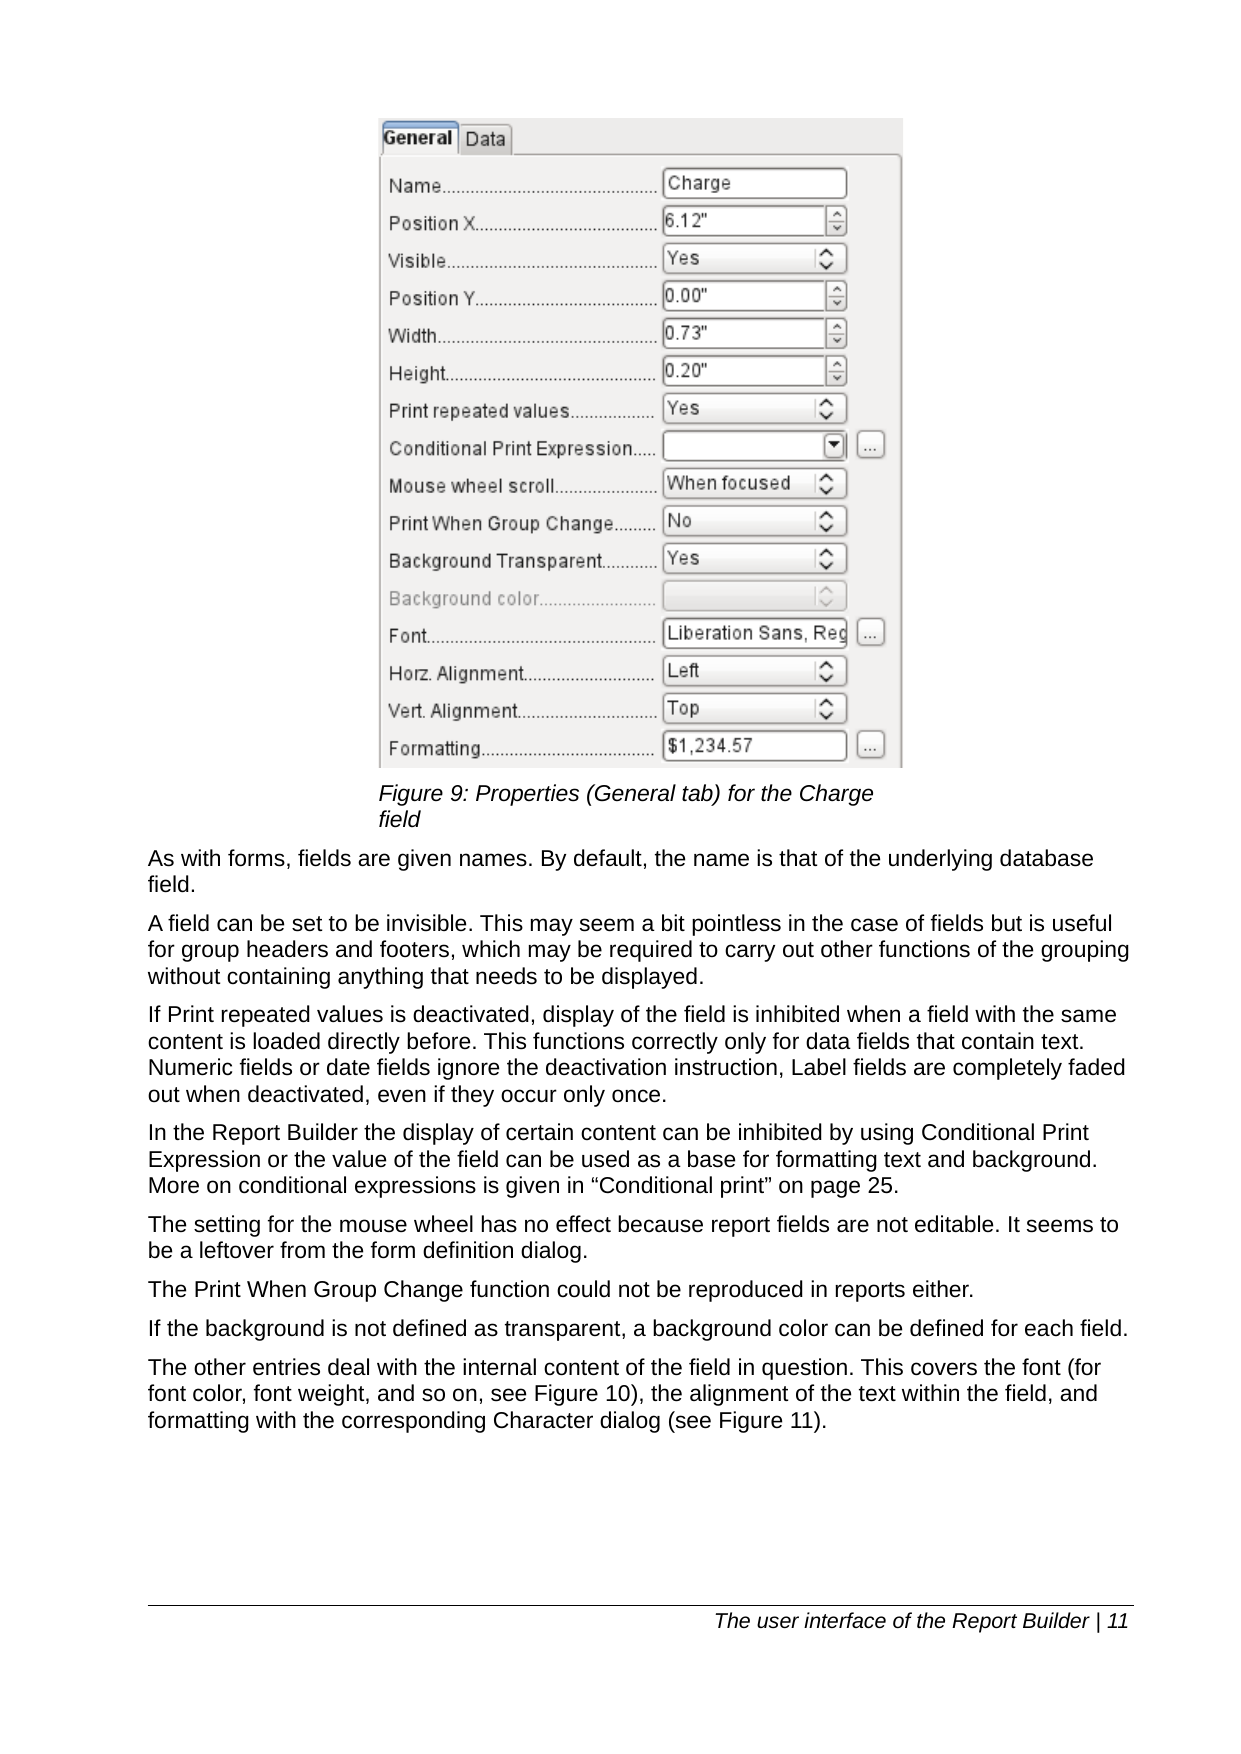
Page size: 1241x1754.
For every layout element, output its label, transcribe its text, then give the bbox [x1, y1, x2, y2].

text A field can be set to be invisible. This may seem a bit pointless in the case of fields but is useful for group headers and footers, which may be required to carry out other functions of the grouping without containing anything that needs to be displayed. [148, 910, 1134, 989]
text In the Report Builder the display of certain content can be inhibited by using Conditional Print Expression or the value of the field can be used as a base for formatting text and background. More on conditional expressions is given in “Conditional print” on page 25. [148, 1119, 1134, 1198]
text As with forms, fields are given names. By default, the name is that of the underlying database field. [148, 845, 1134, 897]
text The Print When Group Change function could not be reproduced in reports either. [148, 1276, 1134, 1302]
text If Print repeated values is deactivated, display of the field is inhibited when a field with the same content is loaded directly before. This functions correctly only for data fields that contain text. Numeric fields or date fields ignore the deactivation instruction, Label fields are completely faded out when deactivated, even if they occur only once. [148, 1001, 1134, 1107]
text If the background is not defined as transparent, a background color can be defined for each field. [148, 1315, 1134, 1341]
text The setting for the mouse wheel has no effect because report fields are not editable. It seems to be a leftover from the form definition dialog. [148, 1211, 1134, 1264]
text The other entries deal with the internal content of the field in question. This covers the font (for font color, font weight, and so on, see Figure 10), the alignment of the text within the field, and formatting with the corresponding Character dialog (see Figure 11). [148, 1354, 1134, 1433]
picture [378, 118, 904, 768]
text Figure 9: Properties (General tab) for the Charge field [378, 780, 903, 833]
